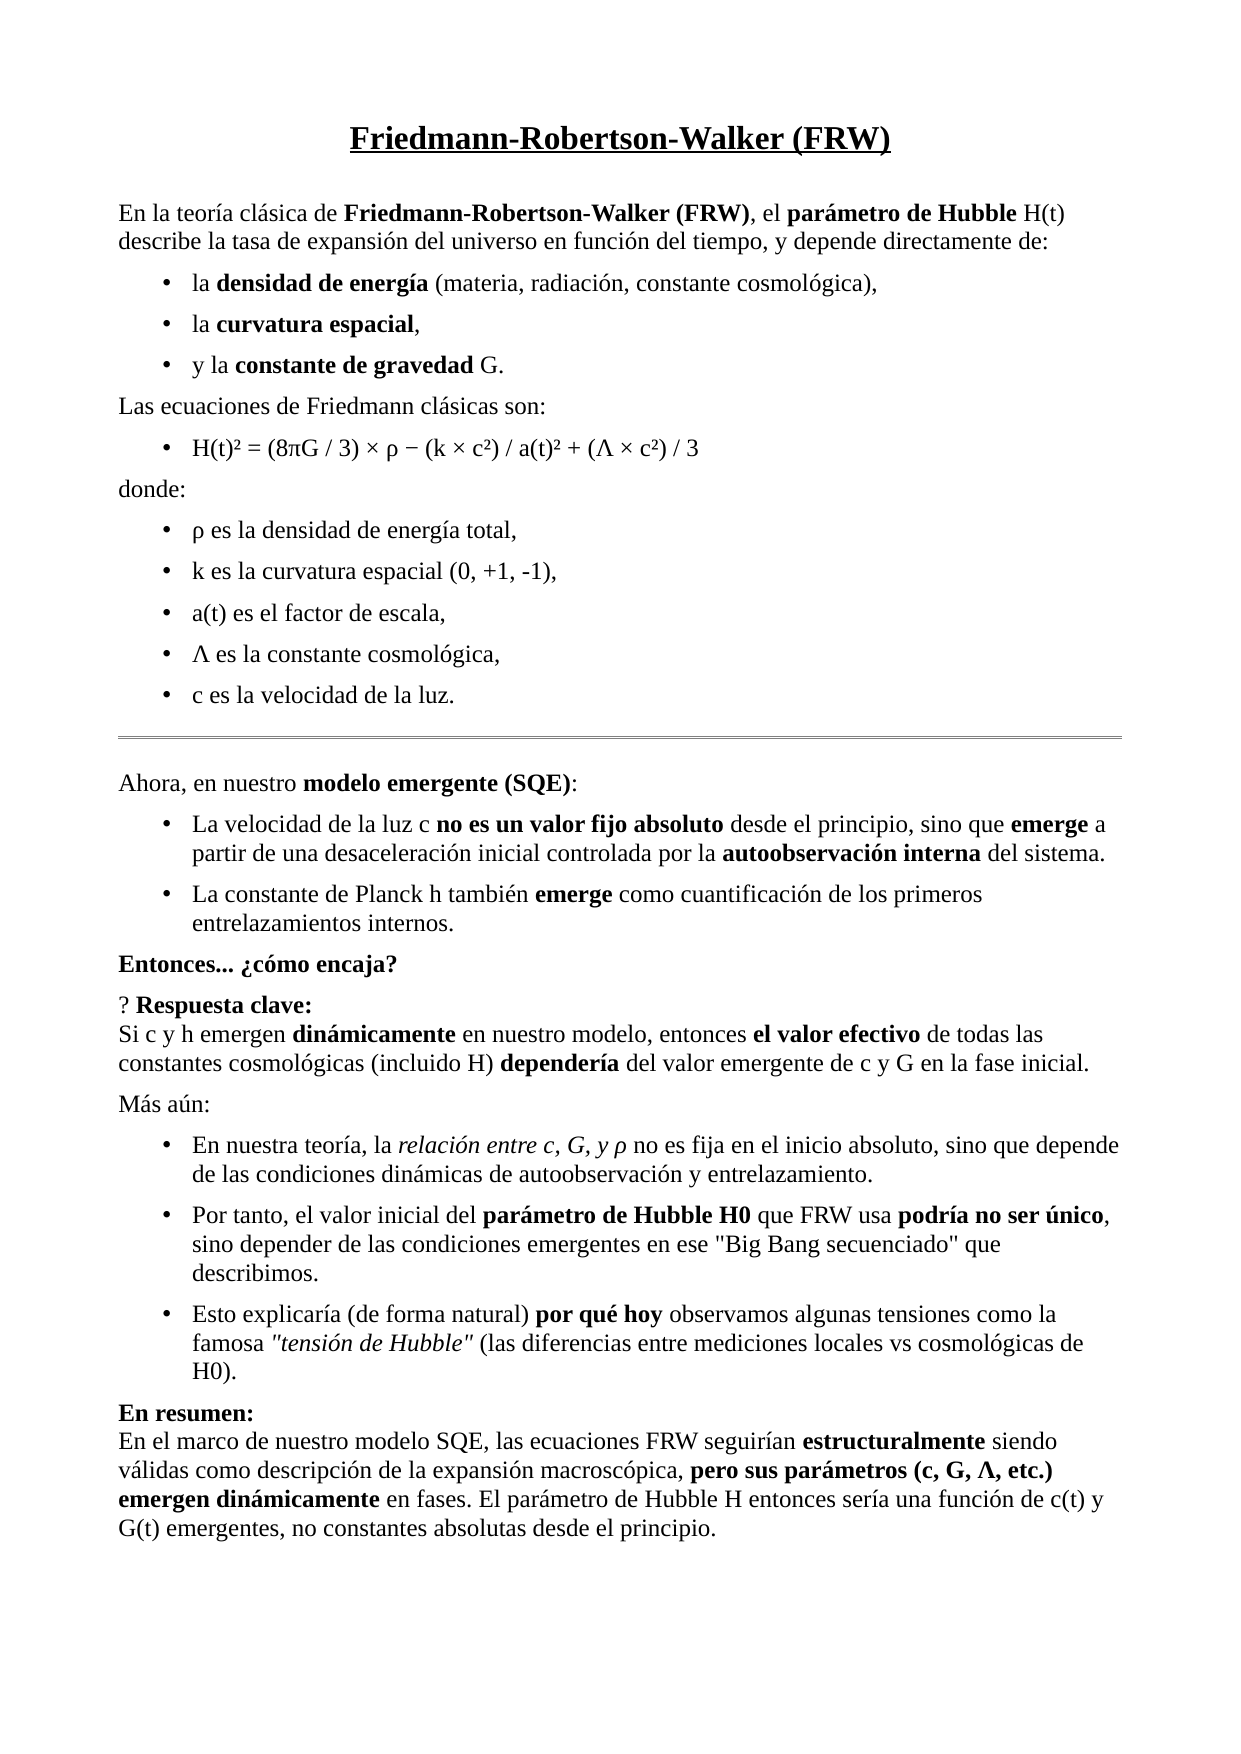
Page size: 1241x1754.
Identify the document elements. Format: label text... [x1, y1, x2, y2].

text Entonces... ¿cómo encaja? [118, 949, 1122, 978]
text ? Respuesta clave: Si c y h emergen dinámicamente en nuestro modelo, entonces el valor efectivo de todas las constantes cosmológicas (incluido H) dependería del valor emergente de c y G en la fase inicial. [118, 990, 1122, 1076]
text Las ecuaciones de Friedmann clásicas son: [118, 391, 1122, 420]
list y la constante de gravedad G. [162, 350, 1122, 379]
list k es la curvatura espacial (0, +1, -1), [162, 556, 1122, 585]
list a(t) es el factor de escala, [162, 598, 1122, 626]
list la curvatura espacial, [162, 309, 1122, 338]
list la densidad de energía (materia, radiación, constante cosmológica), [162, 268, 1122, 296]
list Λ es la constante cosmológica, [162, 639, 1122, 668]
list En nuestra teoría, la relación entre c, G, y ρ no es fija en el inicio absoluto, sino que depende de las condiciones dinámicas de autoobservación y entrelazamiento. [162, 1130, 1122, 1188]
list La constante de Planck h también emerge como cuantificación de los primeros entrelazamientos internos. [162, 879, 1122, 936]
text En la teoría clásica de Friedmann-Robertson-Walker (FRW), el parámetro de Hubble H(t) describe la tasa de expansión del universo en función del tiempo, y depende directamente de: [118, 198, 1122, 255]
text Friedmann-Robertson-Walker (FRW) [118, 118, 1122, 185]
list La velocidad de la luz c no es un valor fijo absoluto desde el principio, sino que emerge a partir de una desaceleración inicial controlada por la autoobservación interna del sistema. [162, 809, 1122, 866]
text En resumen: En el marco de nuestro modelo SQE, las ecuaciones FRW seguirían estructuralmente siendo válidas como descripción de la expansión macroscópica, pero sus parámetros (c, G, Λ, etc.) emergen dinámicamente en fases. El parámetro de Hubble H entonces sería una función de c(t) y G(t) emergentes, no constantes absolutas desde el principio. [118, 1398, 1122, 1541]
list ρ es la densidad de energía total, [162, 515, 1122, 544]
text Ahora, en nuestro modelo emergente (SQE): [118, 768, 1122, 796]
list Por tanto, el valor inicial del parámetro de Hubble H0​ que FRW usa podría no ser único, sino depender de las condiciones emergentes en ese "Big Bang secuenciado" que describimos. [162, 1200, 1122, 1286]
list c es la velocidad de la luz. [162, 680, 1122, 709]
list H(t)² = (8πG / 3) × ρ − (k × c²) / a(t)² + (Λ × c²) / 3 ​ [162, 433, 1122, 461]
text Más aún: [118, 1089, 1122, 1118]
list Esto explicaría (de forma natural) por qué hoy observamos algunas tensiones como la famosa "tensión de Hubble" (las diferencias entre mediciones locales vs cosmológicas de H0). [162, 1299, 1122, 1385]
text donde: [118, 474, 1122, 503]
